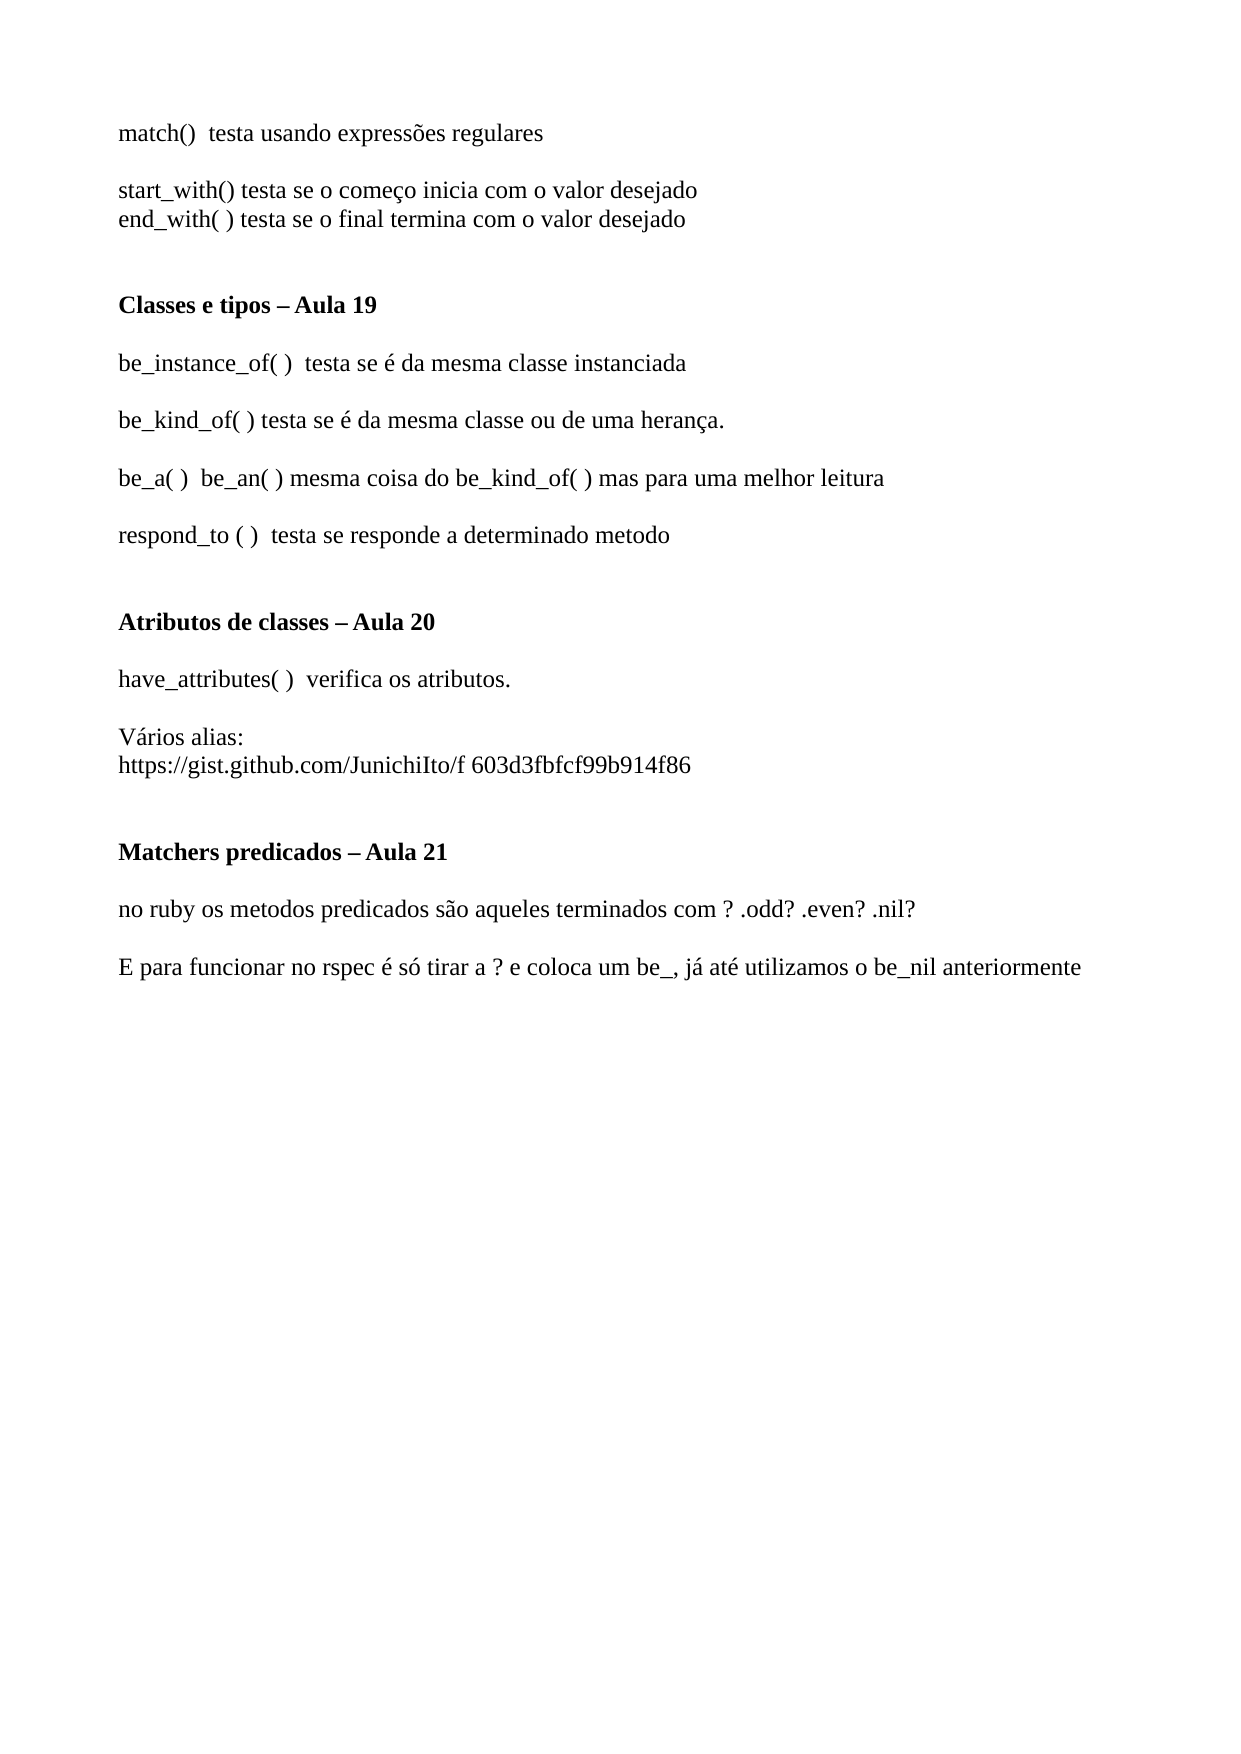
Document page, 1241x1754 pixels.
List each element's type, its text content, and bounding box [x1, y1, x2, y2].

text start_with() testa se o começo inicia com o valor desejado [118, 176, 1122, 204]
text E para funcionar no rspec é só tirar a ? e coloca um be_, já até utilizamos o be_nil anteriormente [118, 952, 1122, 981]
text Vários alias: [118, 722, 1122, 751]
text be_a( ) be_an( ) mesma coisa do be_kind_of( ) mas para uma melhor leitura [118, 463, 1122, 492]
text Atributos de classes – Aula 20 [118, 607, 1122, 636]
text be_kind_of( ) testa se é da mesma classe ou de uma herança. [118, 406, 1122, 434]
text be_instance_of( ) testa se é da mesma classe instanciada [118, 348, 1122, 377]
text match() testa usando expressões regulares [118, 118, 1122, 147]
text Classes e tipos – Aula 19 [118, 291, 1122, 319]
text end_with( ) testa se o final termina com o valor desejado [118, 204, 1122, 233]
text respond_to ( ) testa se responde a determinado metodo [118, 521, 1122, 549]
text https://gist.github.com/JunichiIto/f 603d3fbfcf99b914f86 [118, 751, 1122, 779]
text no ruby os metodos predicados são aqueles terminados com ? .odd? .even? .nil? [118, 894, 1122, 923]
text Matchers predicados – Aula 21 [118, 837, 1122, 866]
text have_attributes( ) verifica os atributos. [118, 664, 1122, 693]
